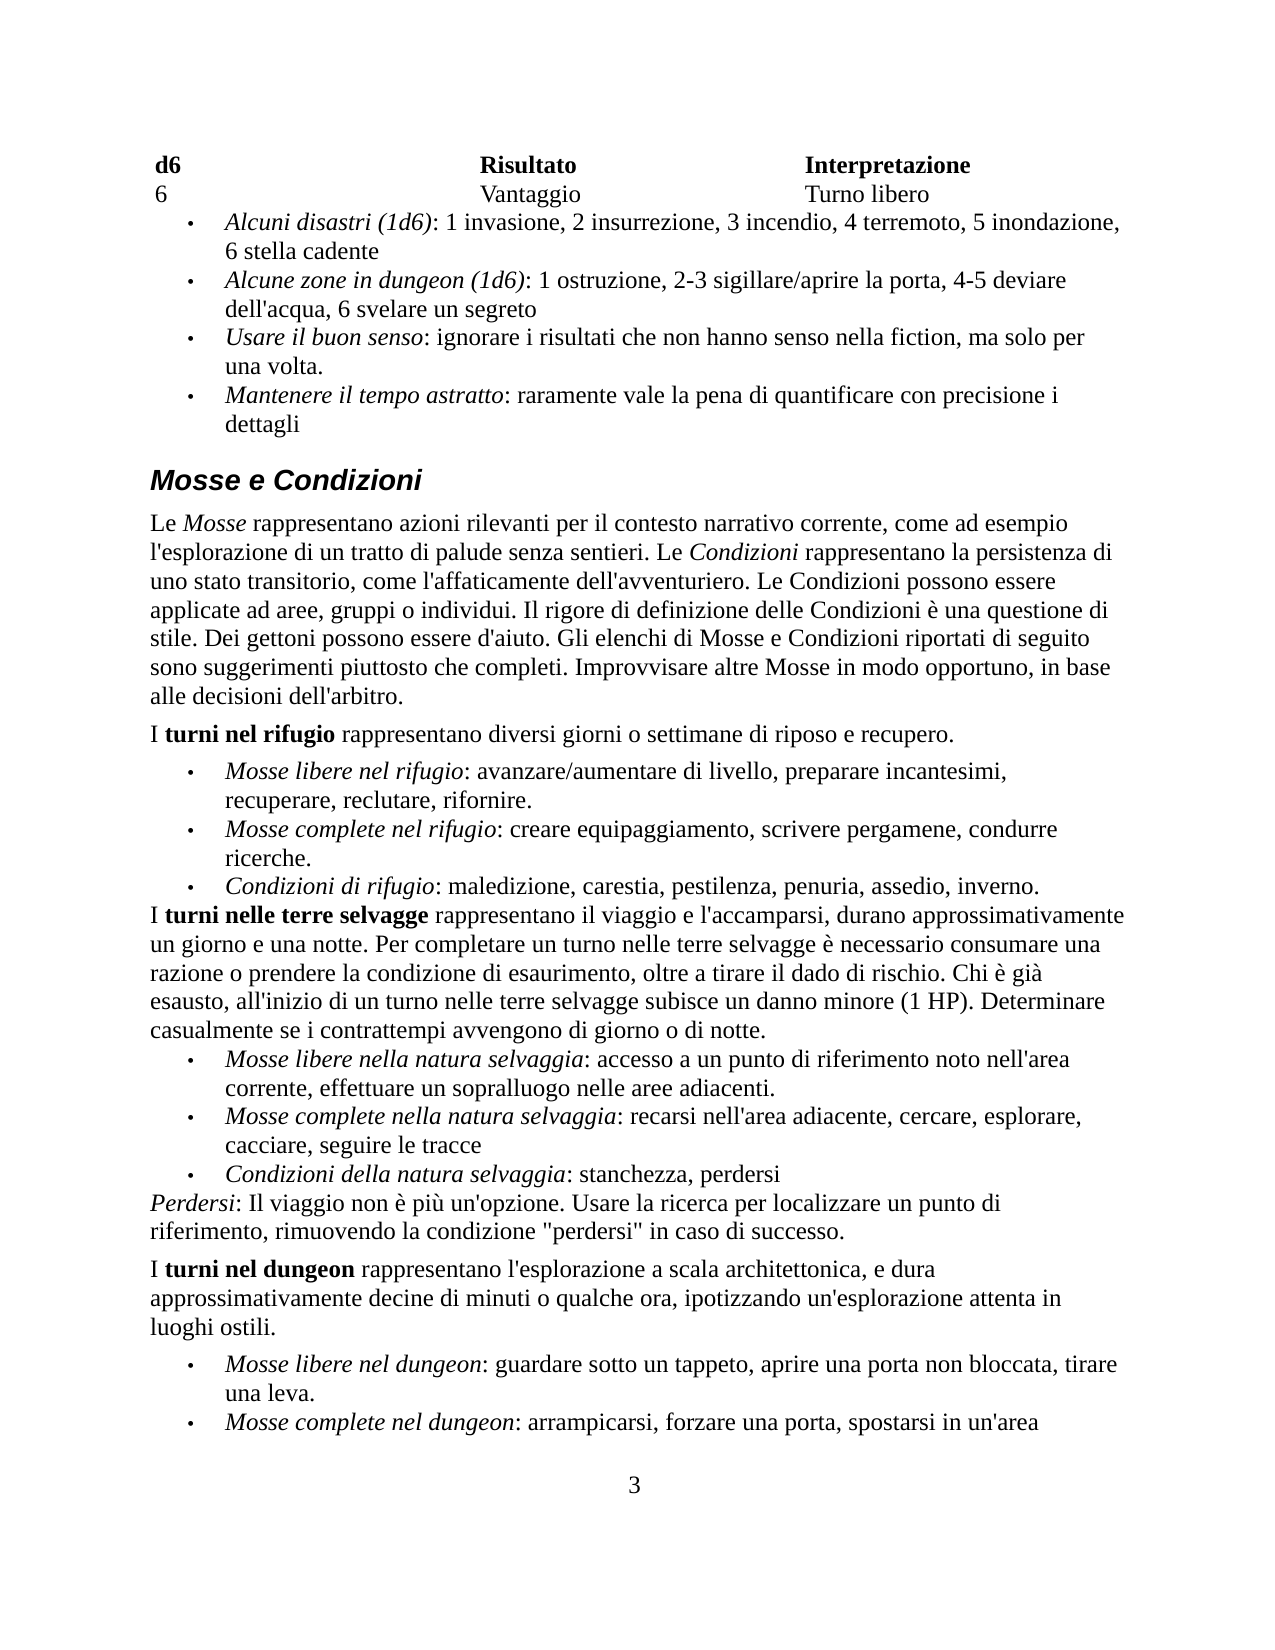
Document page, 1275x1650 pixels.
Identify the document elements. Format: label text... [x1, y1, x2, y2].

subtitle Mosse e Condizioni [150, 462, 1125, 496]
list Mosse complete nel dungeon: arrampicarsi, forzare una porta, spostarsi in un'area [187, 1407, 1125, 1436]
list Usare il buon senso: ignorare i risultati che non hanno senso nella fiction, ma solo per una volta. [187, 322, 1125, 380]
list Mantenere il tempo astratto: raramente vale la pena di quantificare con precisione i dettagli [187, 380, 1125, 437]
table_cell 6 [150, 179, 475, 207]
table_header d6 [150, 150, 475, 179]
text Le Mosse rappresentano azioni rilevanti per il contesto narrativo corrente, come ad esempio l'esplorazione di un tratto di palude senza sentieri. Le Condizioni rappresentano la persistenza di uno stato transitorio, come l'affaticamente dell'avventuriero. Le Condizioni possono essere applicate ad aree, gruppi o individui. Il rigore di definizione delle Condizioni è una questione di stile. Dei gettoni possono essere d'aiuto. Gli elenchi di Mosse e Condizioni riportati di seguito sono suggerimenti piuttosto che completi. Improvvisare altre Mosse in modo opportuno, in base alle decisioni dell'arbitro. [150, 508, 1125, 710]
list Mosse complete nella natura selvaggia: recarsi nell'area adiacente, cercare, esplorare, cacciare, seguire le tracce [187, 1101, 1125, 1159]
text Perdersi: Il viaggio non è più un'opzione. Usare la ricerca per localizzare un punto di riferimento, rimuovendo la condizione "perdersi" in caso di successo. [150, 1188, 1125, 1245]
list Alcune zone in dungeon (1d6): 1 ostruzione, 2-3 sigillare/aprire la porta, 4-5 deviare dell'acqua, 6 svelare un segreto [187, 265, 1125, 322]
list Mosse libere nel rifugio: avanzare/aumentare di livello, preparare incantesimi, recuperare, reclutare, rifornire. [187, 756, 1125, 814]
list Condizioni della natura selvaggia: stanchezza, perdersi [187, 1159, 1125, 1188]
table_header Interpretazione [800, 150, 1125, 179]
list Alcuni disastri (1d6): 1 invasione, 2 insurrezione, 3 incendio, 4 terremoto, 5 inondazione, 6 stella cadente [187, 207, 1125, 265]
text I turni nel dungeon rappresentano l'esplorazione a scala architettonica, e dura approssimativamente decine di minuti o qualche ora, ipotizzando un'esplorazione attenta in luoghi ostili. [150, 1254, 1125, 1340]
text I turni nel rifugio rappresentano diversi giorni o settimane di riposo e recupero. [150, 719, 1125, 747]
list Mosse libere nel dungeon: guardare sotto un tappeto, aprire una porta non bloccata, tirare una leva. [187, 1349, 1125, 1407]
table_cell Vantaggio [475, 179, 800, 207]
list Mosse libere nella natura selvaggia: accesso a un punto di riferimento noto nell'area corrente, effettuare un sopralluogo nelle aree adiacenti. [187, 1044, 1125, 1101]
list Condizioni di rifugio: maledizione, carestia, pestilenza, penuria, assedio, inverno. [187, 871, 1125, 900]
list Mosse complete nel rifugio: creare equipaggiamento, scrivere pergamene, condurre ricerche. [187, 814, 1125, 871]
text I turni nelle terre selvagge rappresentano il viaggio e l'accamparsi, durano approssimativamente un giorno e una notte. Per completare un turno nelle terre selvagge è necessario consumare una razione o prendere la condizione di esaurimento, oltre a tirare il dado di rischio. Chi è già esausto, all'inizio di un turno nelle terre selvagge subisce un danno minore (1 HP). Determinare casualmente se i contrattempi avvengono di giorno o di notte. [150, 900, 1125, 1044]
table_header Risultato [475, 150, 800, 179]
table_cell Turno libero [800, 179, 1125, 207]
